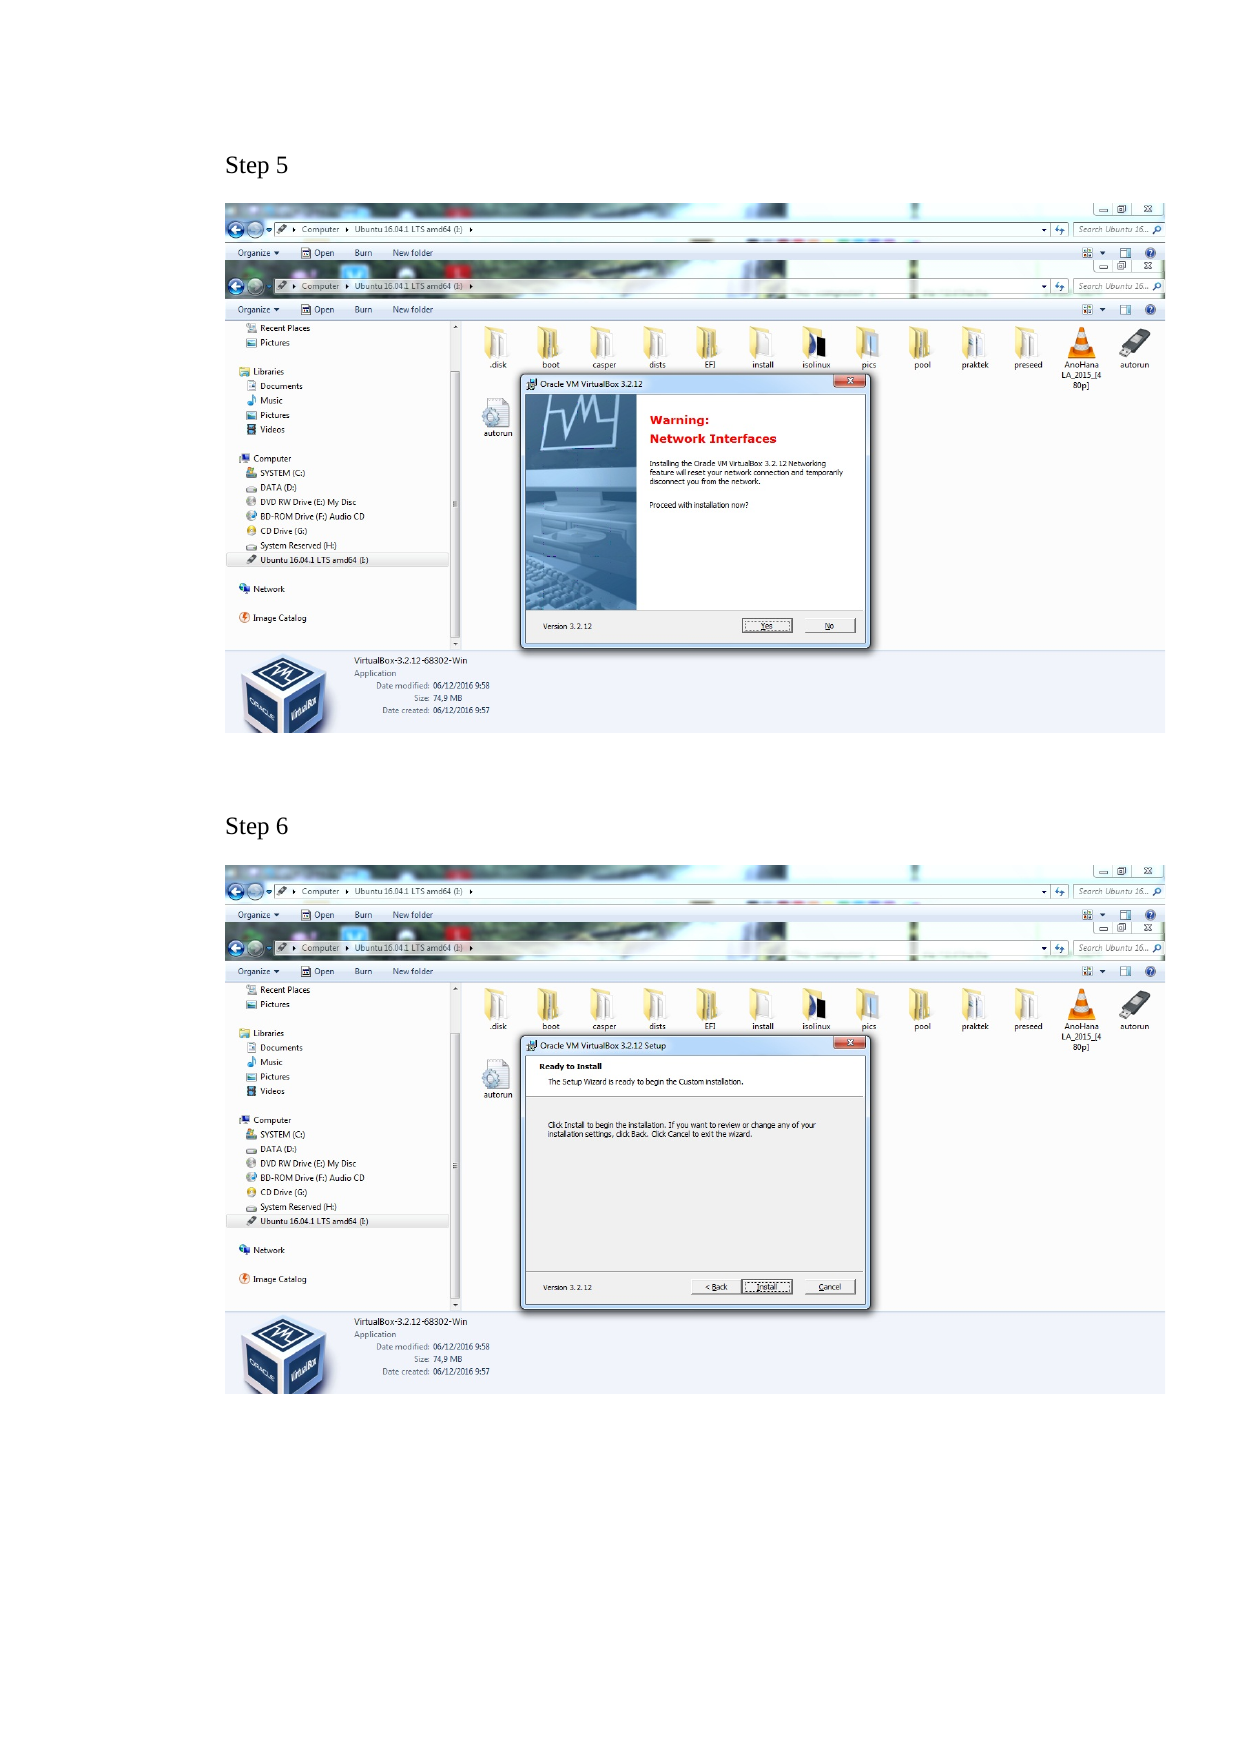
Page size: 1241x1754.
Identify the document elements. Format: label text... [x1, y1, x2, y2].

text Step 6 [150, 811, 1090, 840]
text Step 5 [150, 150, 1090, 179]
picture [225, 203, 1166, 733]
picture [225, 865, 1166, 1394]
